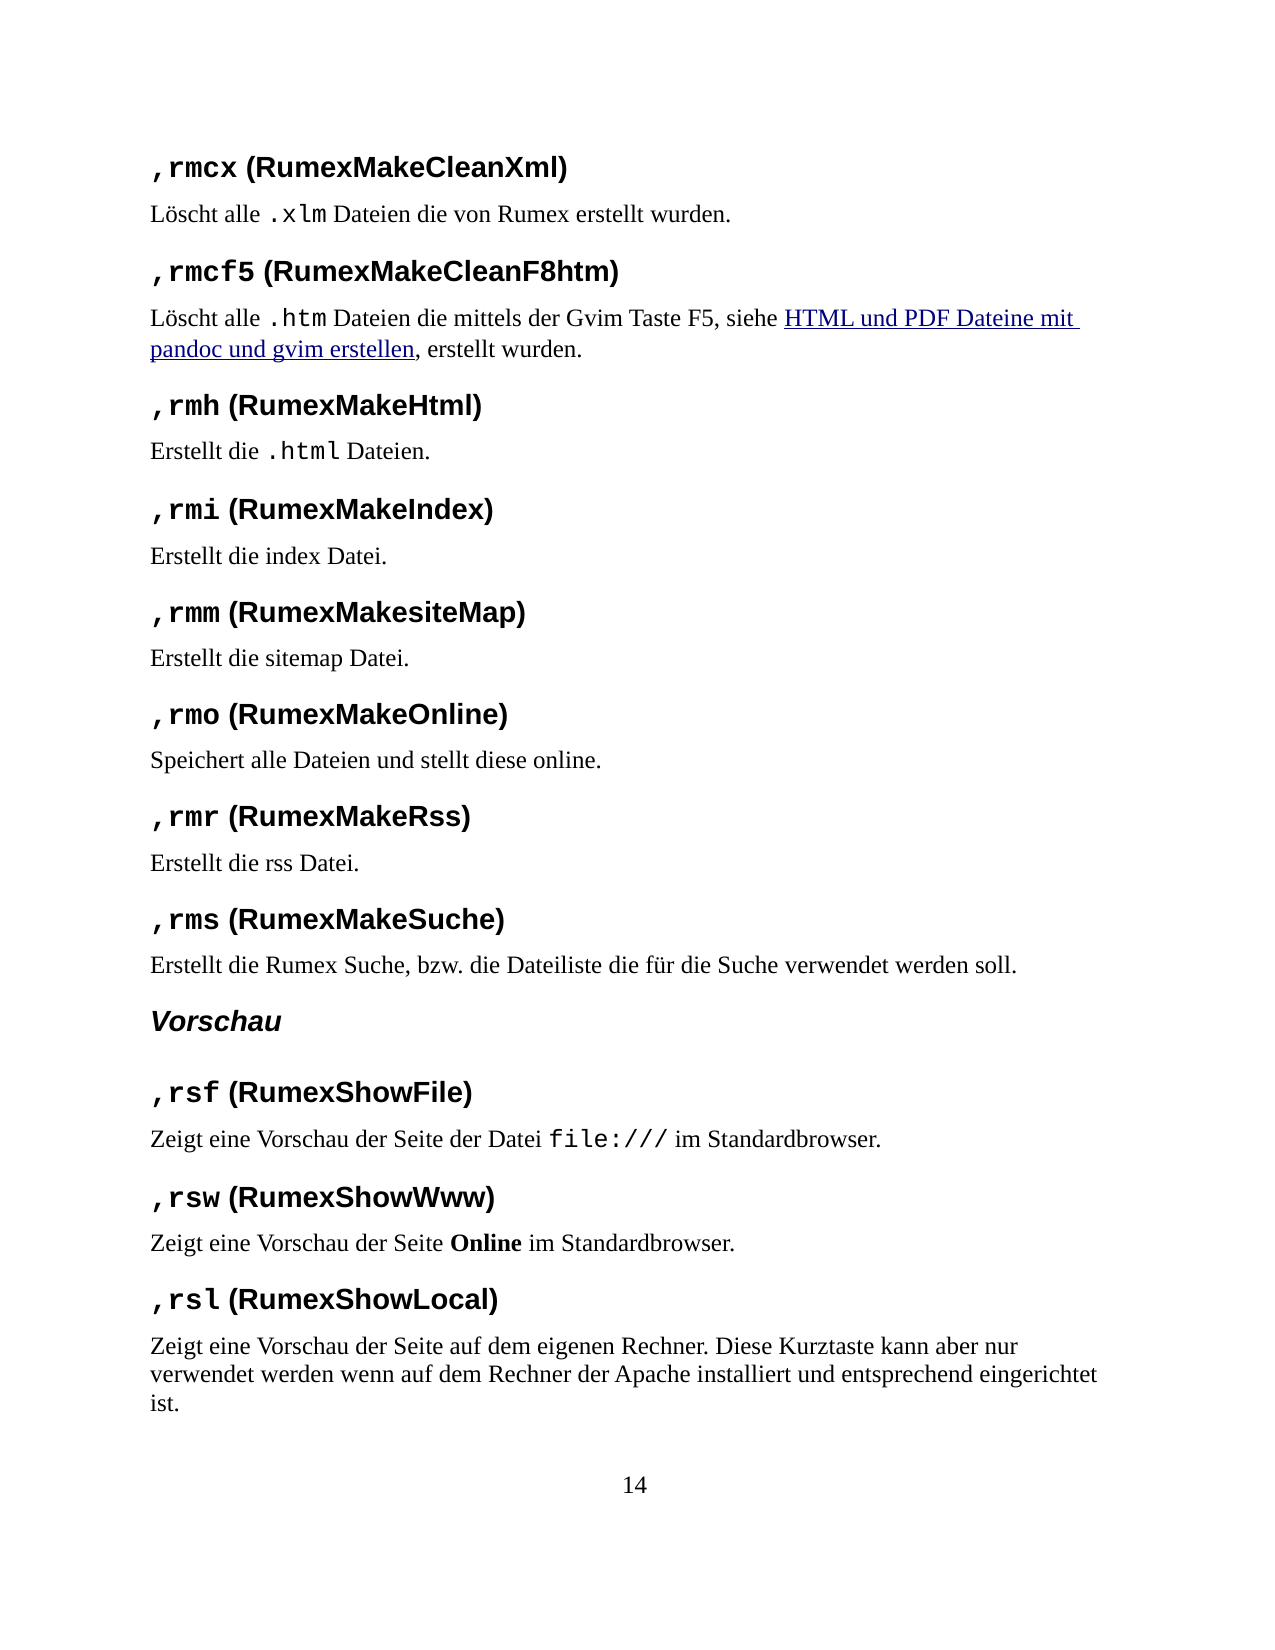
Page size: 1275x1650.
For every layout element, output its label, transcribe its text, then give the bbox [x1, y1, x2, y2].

subtitle ,rms (RumexMakeSuche) [150, 902, 1125, 938]
text Zeigt eine Vorschau der Seite auf dem eigenen Rechner. Diese Kurztaste kann aber nur verwendet werden wenn auf dem Rechner der Apache installiert und entsprechend eingerichtet ist. [150, 1331, 1125, 1417]
subtitle ,rmcf5 (RumexMakeCleanF8htm) [150, 254, 1125, 291]
subtitle ,rsf (RumexShowFile) [150, 1075, 1125, 1111]
subtitle ,rmo (RumexMakeOnline) [150, 697, 1125, 733]
text Erstellt die rss Datei. [150, 848, 1125, 877]
text Erstellt die index Datei. [150, 541, 1125, 569]
text Erstellt die sitemap Datei. [150, 643, 1125, 672]
subtitle ,rmr (RumexMakeRss) [150, 799, 1125, 836]
subtitle ,rmcx (RumexMakeCleanXml) [150, 150, 1125, 186]
text Löscht alle .htm Dateien die mittels der Gvim Taste F5, siehe HTML und PDF Dateine mit pandoc und gvim erstellen, erstellt wurden. [150, 303, 1125, 363]
subtitle ,rmi (RumexMakeIndex) [150, 492, 1125, 528]
text Zeigt eine Vorschau der Seite Online im Standardbrowser. [150, 1228, 1125, 1257]
subtitle ,rsw (RumexShowWww) [150, 1180, 1125, 1216]
text Erstellt die .html Dateien. [150, 436, 1125, 467]
subtitle ,rsl (RumexShowLocal) [150, 1282, 1125, 1318]
text Zeigt eine Vorschau der Seite der Datei file:/// im Standardbrowser. [150, 1124, 1125, 1155]
subtitle Vorschau [150, 1004, 1125, 1038]
subtitle ,rmm (RumexMakesiteMap) [150, 594, 1125, 631]
text Löscht alle .xlm Dateien die von Rumex erstellt wurden. [150, 199, 1125, 229]
subtitle ,rmh (RumexMakeHtml) [150, 388, 1125, 424]
text Speichert alle Dateien und stellt diese online. [150, 746, 1125, 774]
text Erstellt die Rumex Suche, bzw. die Dateiliste die für die Suche verwendet werden soll. [150, 950, 1125, 979]
